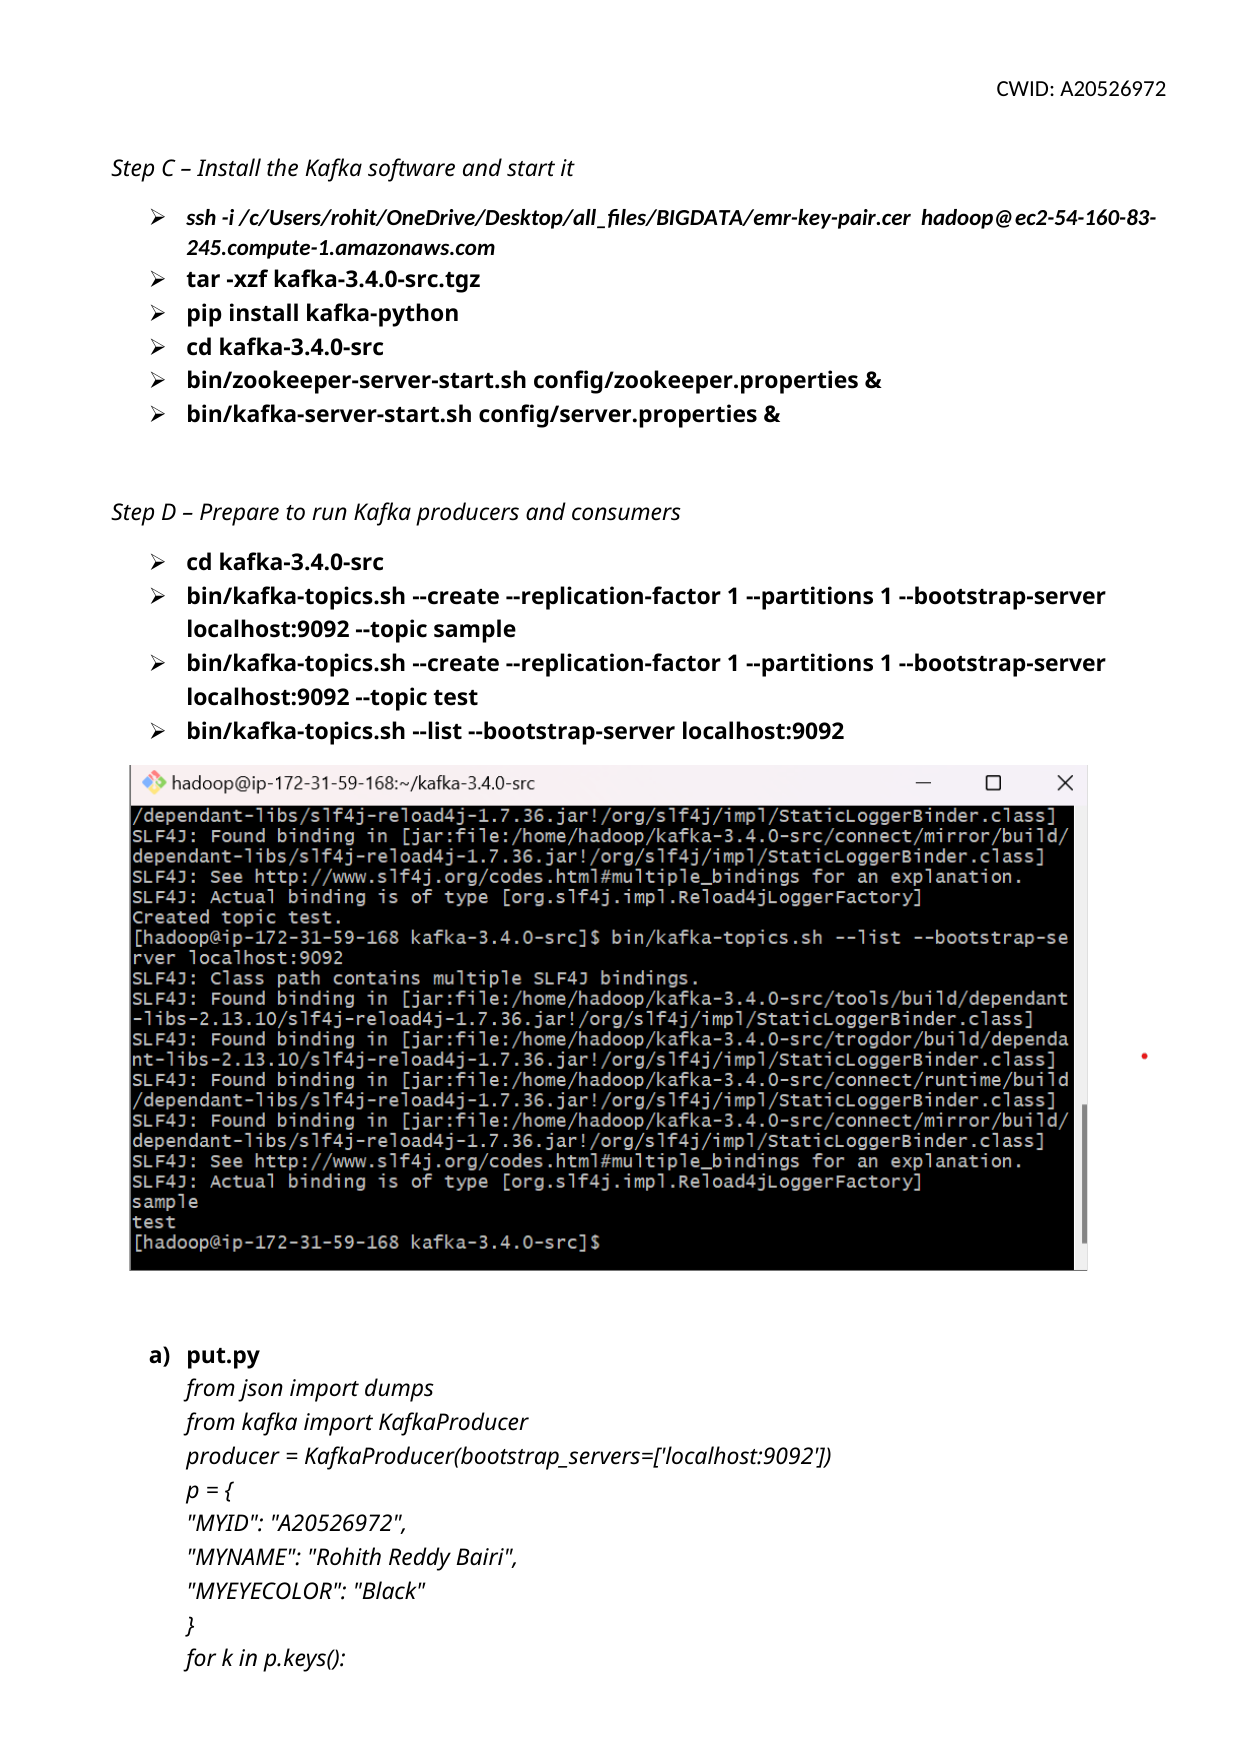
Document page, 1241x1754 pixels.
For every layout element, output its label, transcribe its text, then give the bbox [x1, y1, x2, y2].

list producer = KafkaProducer(bootstrap_servers=['localhost:9092']) [186, 1440, 1166, 1471]
list bin/kafka-topics.sh --list --bootstrap-server localhost:9092 [149, 714, 1166, 746]
list for k in p.keys(): [186, 1642, 1166, 1673]
list bin/kafka-server-start.sh config/server.properties & [149, 398, 1166, 429]
list put.py [149, 1338, 1166, 1370]
list pip install kafka-python [149, 297, 1166, 328]
list } [186, 1608, 1166, 1640]
list "MYEYECOLOR": "Black" [186, 1575, 1166, 1606]
list bin/zookeeper-server-start.sh config/zookeeper.properties & [149, 364, 1166, 396]
list tar -xzf kafka-3.4.0-src.tgz [149, 263, 1166, 294]
list bin/kafka-topics.sh --create --replication-factor 1 --partitions 1 --bootstrap-server localhost:9092 --topic test [149, 647, 1166, 712]
list from kafka import KafkaProducer [186, 1406, 1166, 1437]
list p = { [186, 1473, 1166, 1505]
list cd kafka-3.4.0-src [149, 331, 1166, 362]
list cd kafka-3.4.0-src [149, 546, 1166, 577]
list from json import dumps [186, 1372, 1166, 1403]
list bin/kafka-topics.sh --create --replication-factor 1 --partitions 1 --bootstrap-server localhost:9092 --topic sample [149, 579, 1166, 644]
picture [129, 765, 1149, 1271]
list ssh -i /c/Users/rohit/OneDrive/Desktop/all_files/BIGDATA/emr-key-pair.cer hadoop@ec2-54-160-83-245.compute-1.amazonaws.com [149, 203, 1166, 261]
list "MYNAME": "Rohith Reddy Bairi", [186, 1541, 1166, 1572]
list "MYID": "A20526972", [186, 1507, 1166, 1538]
text Step C – Install the Kafka software and start it [111, 152, 1166, 183]
text Step D – Prepare to run Kafka producers and consumers [111, 495, 1166, 527]
